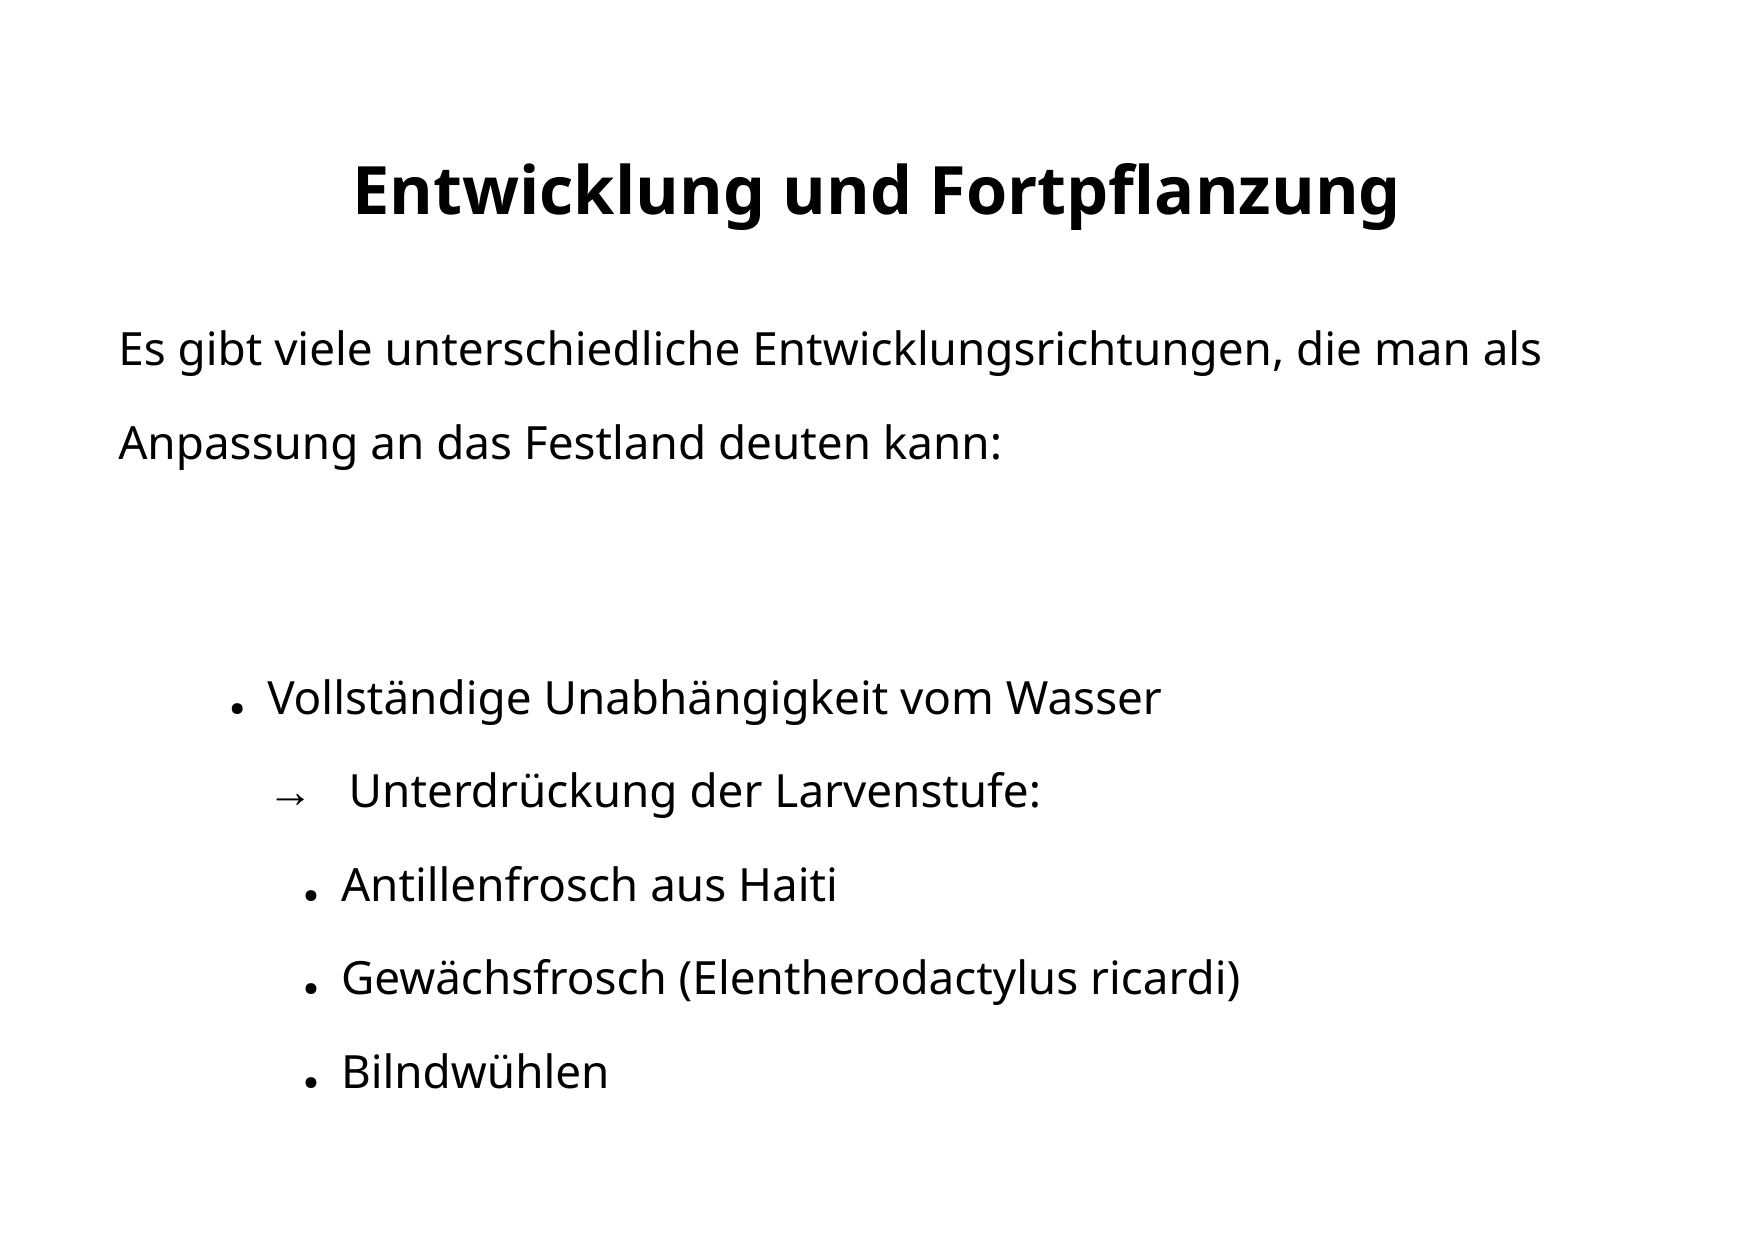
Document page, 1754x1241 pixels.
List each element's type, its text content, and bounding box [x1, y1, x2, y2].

list Antillenfrosch aus Haiti [303, 852, 1636, 915]
subtitle Entwicklung und Fortpflanzung [118, 143, 1636, 234]
list Bilndwühlen [303, 1039, 1636, 1102]
list → Unterdrückung der Larvenstufe: [229, 759, 1636, 821]
list Vollständige Unabhängigkeit vom Wasser [229, 665, 1636, 728]
list Gewächsfrosch (Elentherodactylus ricardi) [303, 946, 1636, 1008]
subtitle Es gibt viele unterschiedliche Entwicklungsrichtungen, die man als Anpassung an das Festland deuten kann: [118, 317, 1636, 473]
